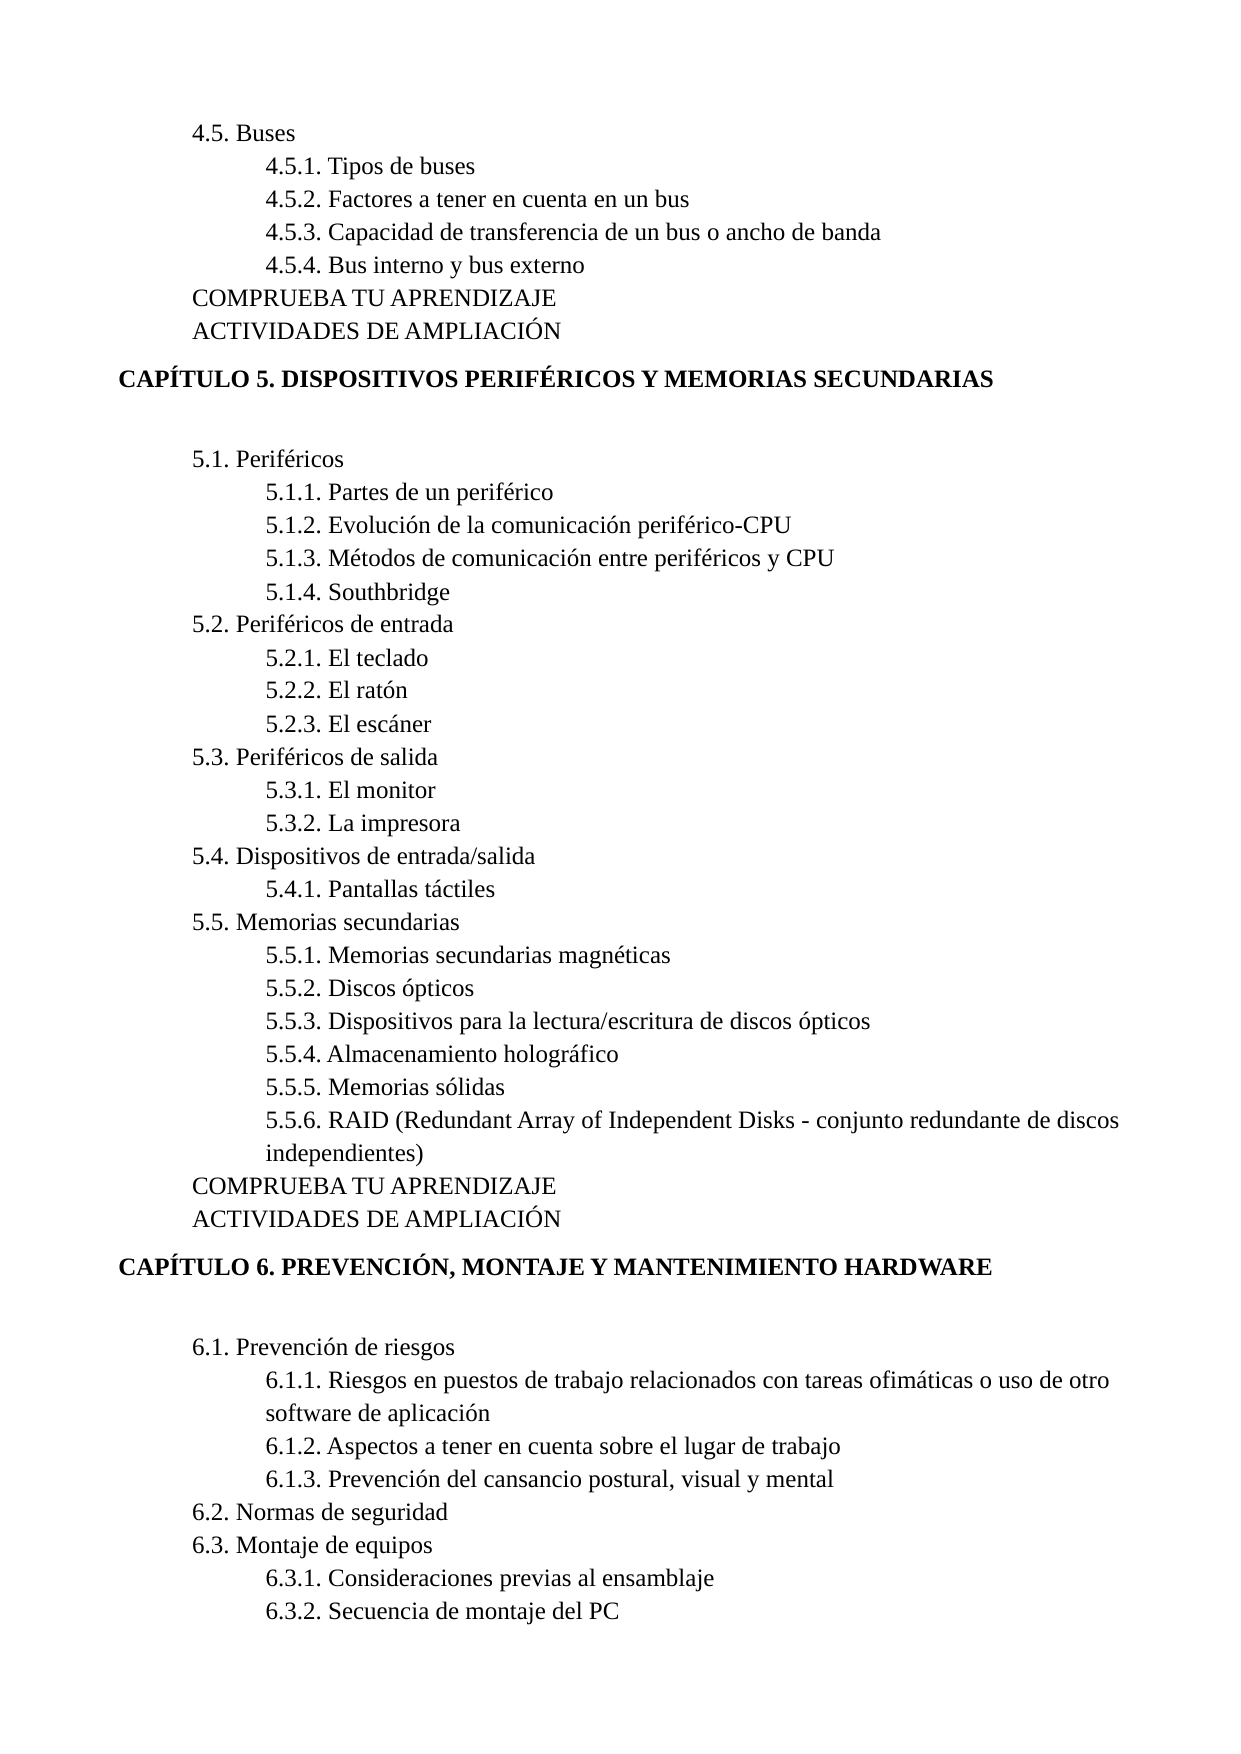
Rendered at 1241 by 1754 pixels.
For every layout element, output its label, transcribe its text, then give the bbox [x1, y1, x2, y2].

list 5.3.1. El monitor 5.3.2. La impresora [236, 775, 1122, 836]
list 5.1.1. Partes de un periférico 5.1.2. Evolución de la comunicación periférico-CPU 5.1.3. Métodos de comunicación entre periféricos y CPU 5.1.4. Southbridge [236, 477, 1122, 605]
list 5.5. Memorias secundarias [162, 907, 1122, 936]
list 5.2.1. El teclado 5.2.2. El ratón 5.2.3. El escáner [236, 643, 1122, 737]
list 4.5.1. Tipos de buses 4.5.2. Factores a tener en cuenta en un bus 4.5.3. Capacidad de transferencia de un bus o ancho de banda 4.5.4. Bus interno y bus externo [236, 151, 1122, 279]
list 5.4.1. Pantallas táctiles [236, 874, 1122, 902]
list 5.5.1. Memorias secundarias magnéticas 5.5.2. Discos ópticos 5.5.3. Dispositivos para la lectura/escritura de discos ópticos 5.5.4. Almacenamiento holográfico 5.5.5. Memorias sólidas 5.5.6. RAID (Redundant Array of Independent Disks - conjunto redundante de discos independientes) [236, 940, 1122, 1167]
list COMPRUEBA TU APRENDIZAJE ACTIVIDADES DE AMPLIACIÓN [162, 283, 1122, 345]
list 5.4. Dispositivos de entrada/salida [162, 841, 1122, 869]
list 5.3. Periféricos de salida [162, 742, 1122, 770]
list 6.1.1. Riesgos en puestos de trabajo relacionados con tareas ofimáticas o uso de otro software de aplicación 6.1.2. Aspectos a tener en cuenta sobre el lugar de trabajo 6.1.3. Prevención del cansancio postural, visual y mental [236, 1365, 1122, 1493]
list 5.2. Periféricos de entrada [162, 609, 1122, 638]
list 5.1. Periféricos [162, 411, 1122, 473]
text CAPÍTULO 6. PREVENCIÓN, MONTAJE Y MANTENIMIENTO HARDWARE [118, 1252, 1122, 1280]
list 4.5. Buses [162, 118, 1122, 147]
list 6.3.1. Consideraciones previas al ensamblaje 6.3.2. Secuencia de montaje del PC [236, 1563, 1122, 1625]
text CAPÍTULO 5. DISPOSITIVOS PERIFÉRICOS Y MEMORIAS SECUNDARIAS [118, 364, 1122, 393]
list COMPRUEBA TU APRENDIZAJE ACTIVIDADES DE AMPLIACIÓN [162, 1171, 1122, 1233]
list 6.1. Prevención de riesgos [162, 1299, 1122, 1361]
list 6.2. Normas de seguridad 6.3. Montaje de equipos [162, 1497, 1122, 1559]
